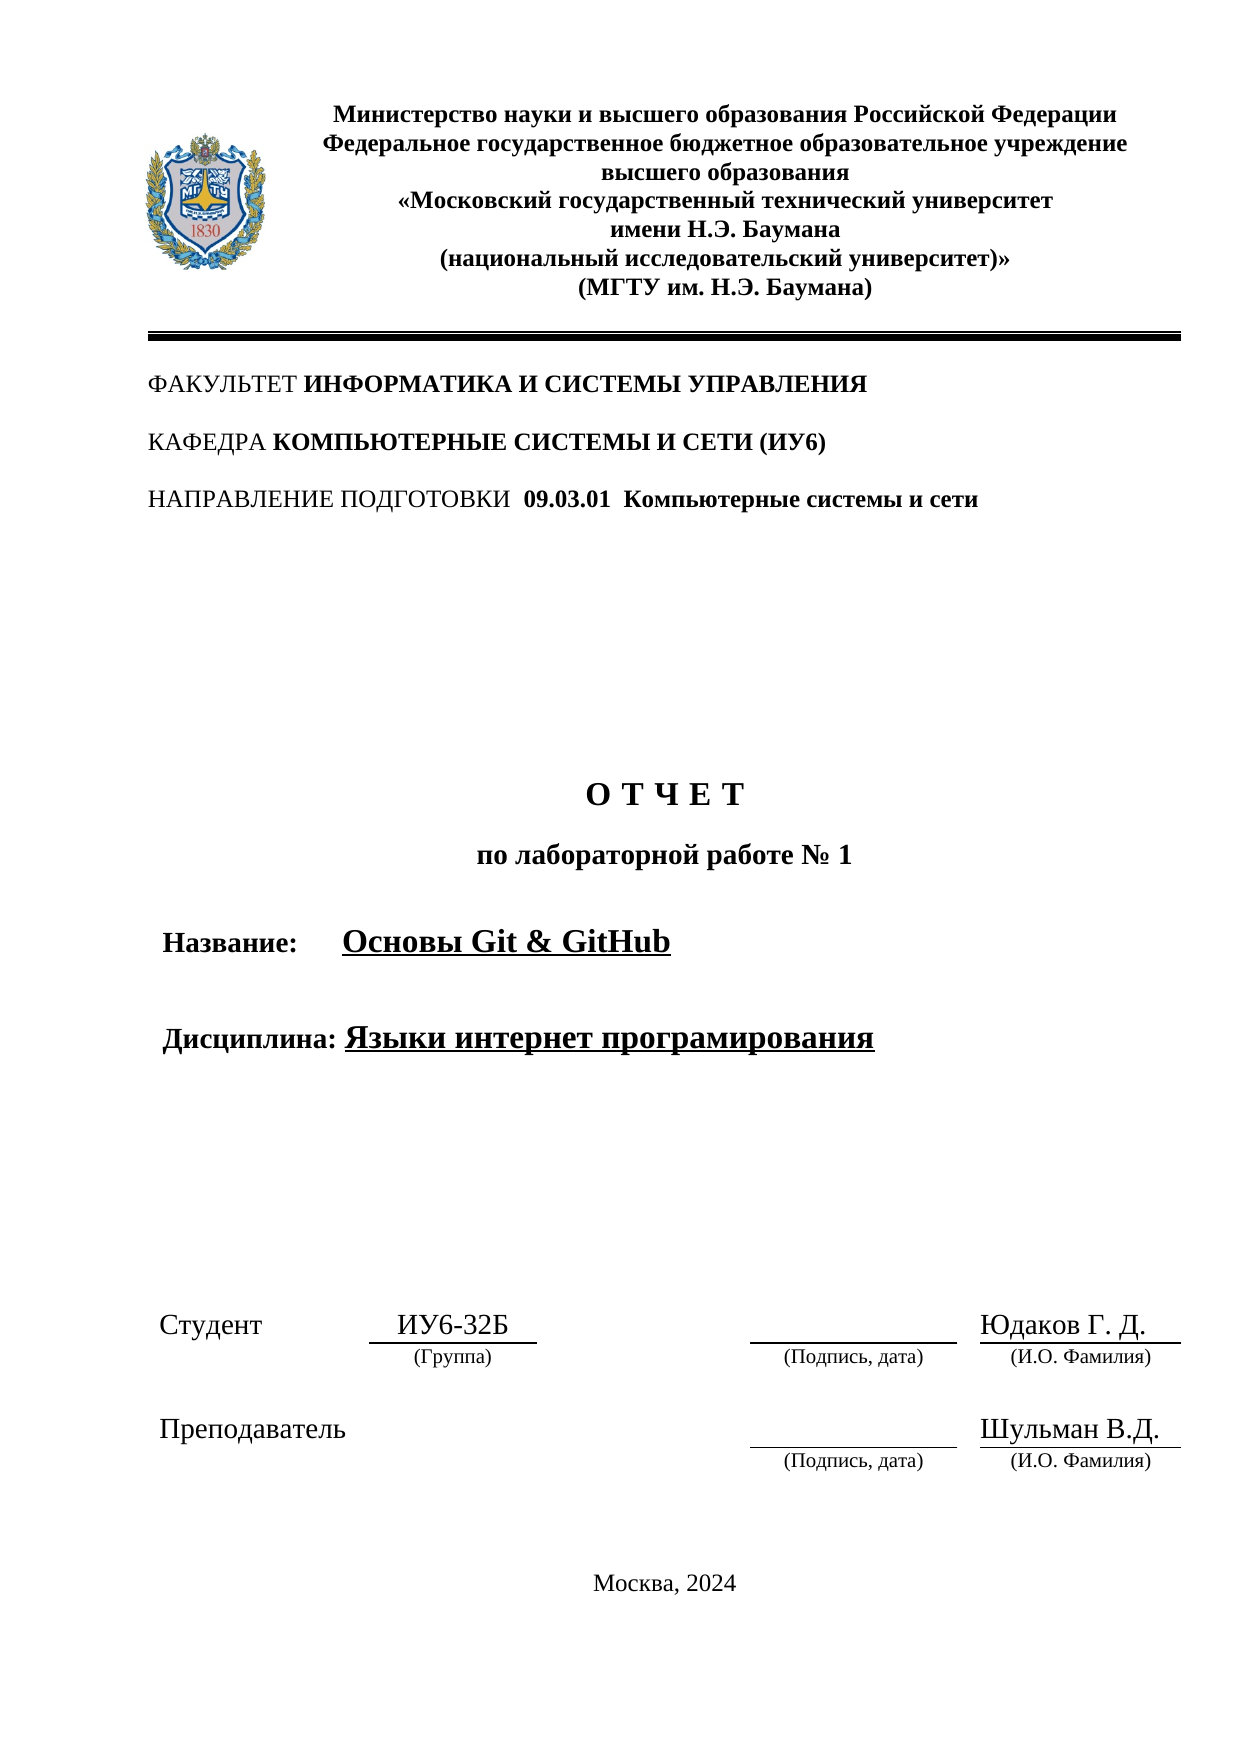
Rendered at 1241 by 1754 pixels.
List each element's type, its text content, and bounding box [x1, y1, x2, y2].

table_cell Шульман В.Д. [969, 1411, 1193, 1448]
table_cell [357, 1448, 548, 1482]
subtitle по лабораторной работе № 1 [148, 837, 1181, 871]
table_cell (Группа) [357, 1344, 548, 1377]
table_header [548, 1307, 738, 1344]
table_cell [357, 1411, 548, 1448]
table_cell [738, 1378, 969, 1411]
table_cell [148, 1378, 357, 1411]
text ФАКУЛЬТЕТ Информатика и системы управления [148, 369, 1181, 398]
table_cell (Подпись, дата) [738, 1344, 969, 1377]
table_header ИУ6-32Б [357, 1307, 548, 1344]
text НАПРАВЛЕНИЕ ПОДГОТОВКИ 09.03.01 Компьютерные системы и сети [148, 484, 1181, 513]
table_cell (Подпись, дата) [738, 1448, 969, 1482]
table_cell [548, 1448, 738, 1482]
table_cell [148, 1344, 357, 1377]
table_cell (И.О. Фамилия) [969, 1344, 1193, 1377]
text Москва, 2024 [148, 1568, 1181, 1597]
table_cell [738, 1411, 969, 1448]
table_cell [548, 1344, 738, 1377]
table_cell [548, 1378, 738, 1411]
table_cell (И.О. Фамилия) [969, 1448, 1193, 1482]
text Дисциплина: Языки интернет програмирования [162, 1017, 1181, 1055]
table_cell [548, 1411, 738, 1448]
table_cell [969, 1378, 1193, 1411]
text Название: Основы Git & GitHub [162, 921, 1181, 959]
table_header [136, 99, 284, 300]
table_header [738, 1307, 969, 1344]
table_cell [357, 1378, 548, 1411]
subtitle Отчет [148, 774, 1181, 812]
table_cell Преподаватель [148, 1411, 357, 1448]
picture [145, 133, 266, 270]
table_cell [148, 1448, 357, 1482]
table_header Министерство науки и высшего образования Российской Федерации Федеральное государственное бюджетное образовательное учреждение высшего образования «Московский государственный технический университет имени Н.Э. Баумана (национальный исследовательский университет)» (МГТУ им. Н.Э. Баумана) [284, 99, 1166, 300]
text КАФЕДРА Компьютерные системы и сети (ИУ6) [148, 427, 1181, 456]
table_header Студент [148, 1307, 357, 1344]
table_header Юдаков Г. Д. [969, 1307, 1193, 1344]
